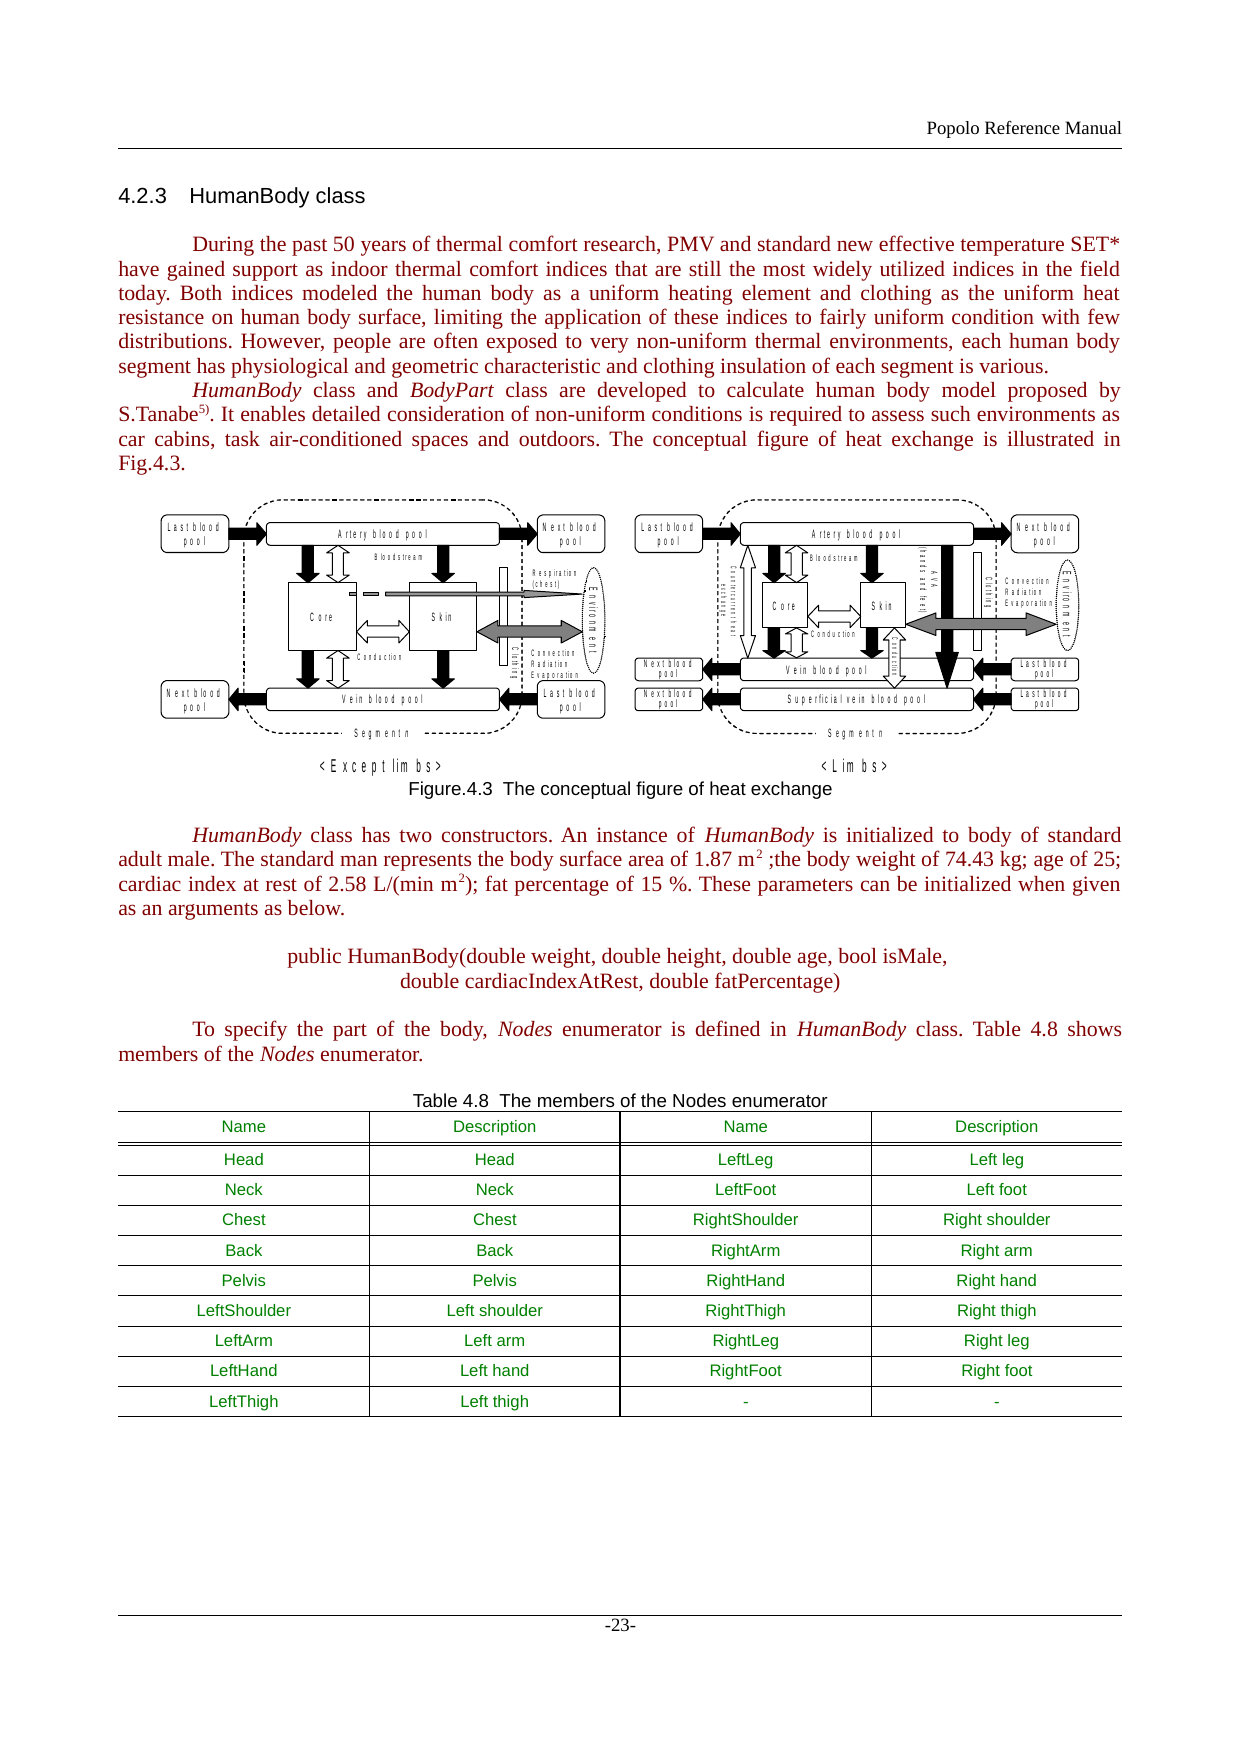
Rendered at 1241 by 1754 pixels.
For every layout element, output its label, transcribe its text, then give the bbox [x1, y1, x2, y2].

table_cell LeftShoulder [118, 1296, 369, 1326]
text To specify the part of the body, Nodes enumerator is defined in HumanBody class. Table 4.8 shows members of the Nodes enumerator. [118, 1017, 1122, 1066]
table_cell Head [370, 1146, 619, 1174]
table_header Name [621, 1112, 871, 1142]
subtitle HumanBody class [118, 184, 1122, 208]
table_cell Pelvis [118, 1266, 369, 1295]
table_cell - [621, 1387, 871, 1416]
table_cell LeftHand [118, 1357, 369, 1386]
table_cell Right leg [872, 1327, 1122, 1356]
table_cell Chest [370, 1206, 619, 1235]
text Figure.4.3 The conceptual figure of heat exchange [118, 499, 1122, 799]
table_cell Left thigh [370, 1387, 619, 1416]
table_cell Neck [118, 1176, 369, 1205]
text During the past 50 years of thermal comfort research, PMV and standard new effective temperature SET* have gained support as indoor thermal comfort indices that are still the most widely utilized indices in the field today. Both indices modeled the human body as a uniform heating element and clothing as the uniform heat resistance on human body surface, limiting the application of these indices to fairly uniform condition with few distributions. However, people are often exposed to very non-uniform thermal environments, each human body segment has physiological and geometric characteristic and clothing insulation of each segment is various. [118, 232, 1122, 378]
table_cell RightFoot [621, 1357, 871, 1386]
table_cell RightThigh [621, 1296, 871, 1326]
table_header Description [370, 1112, 619, 1142]
table_cell Left leg [872, 1146, 1122, 1174]
table_cell LeftLeg [621, 1146, 871, 1174]
table_cell RightHand [621, 1266, 871, 1295]
table_cell Back [118, 1236, 369, 1265]
text HumanBody class and BodyPart class are developed to calculate human body model proposed by S.Tanabe). It enables detailed consideration of non-uniform conditions is required to assess such environments as car cabins, task air-conditioned spaces and outdoors. The conceptual figure of heat exchange is illustrated in Fig.4.3. [118, 378, 1122, 475]
table_cell Right foot [872, 1357, 1122, 1386]
table_cell Right thigh [872, 1296, 1122, 1326]
table_cell Right shoulder [872, 1206, 1122, 1235]
text HumanBody class has two constructors. An instance of HumanBody is initialized to body of standard adult male. The standard man represents the body surface area of 1.87 m2 ;the body weight of 74.43 kg; age of 25; cardiac index at rest of 2.58 L/(min m2); fat percentage of 15 %. These parameters can be initialized when given as an arguments as below. [118, 823, 1122, 920]
table_header Description [872, 1112, 1122, 1142]
table_cell LeftArm [118, 1327, 369, 1356]
table_cell RightShoulder [621, 1206, 871, 1235]
table_cell Head [118, 1146, 369, 1174]
table_cell Left shoulder [370, 1296, 619, 1326]
table_cell Left foot [872, 1176, 1122, 1205]
text public HumanBody(double weight, double height, double age, bool isMale, [118, 944, 1122, 969]
text double cardiacIndexAtRest, double fatPercentage) [118, 969, 1122, 993]
table_cell Pelvis [370, 1266, 619, 1295]
table_cell Left arm [370, 1327, 619, 1356]
table_cell LeftThigh [118, 1387, 369, 1416]
table_cell RightLeg [621, 1327, 871, 1356]
text Table 4.8 The members of the Nodes enumerator [118, 1090, 1122, 1111]
table_cell Right hand [872, 1266, 1122, 1295]
table_cell Left hand [370, 1357, 619, 1386]
table_cell Back [370, 1236, 619, 1265]
table_cell Right arm [872, 1236, 1122, 1265]
table_cell Chest [118, 1206, 369, 1235]
table_cell Neck [370, 1176, 619, 1205]
table_header Name [118, 1112, 369, 1142]
table_cell LeftFoot [621, 1176, 871, 1205]
table_cell - [872, 1387, 1122, 1416]
table_cell RightArm [621, 1236, 871, 1265]
